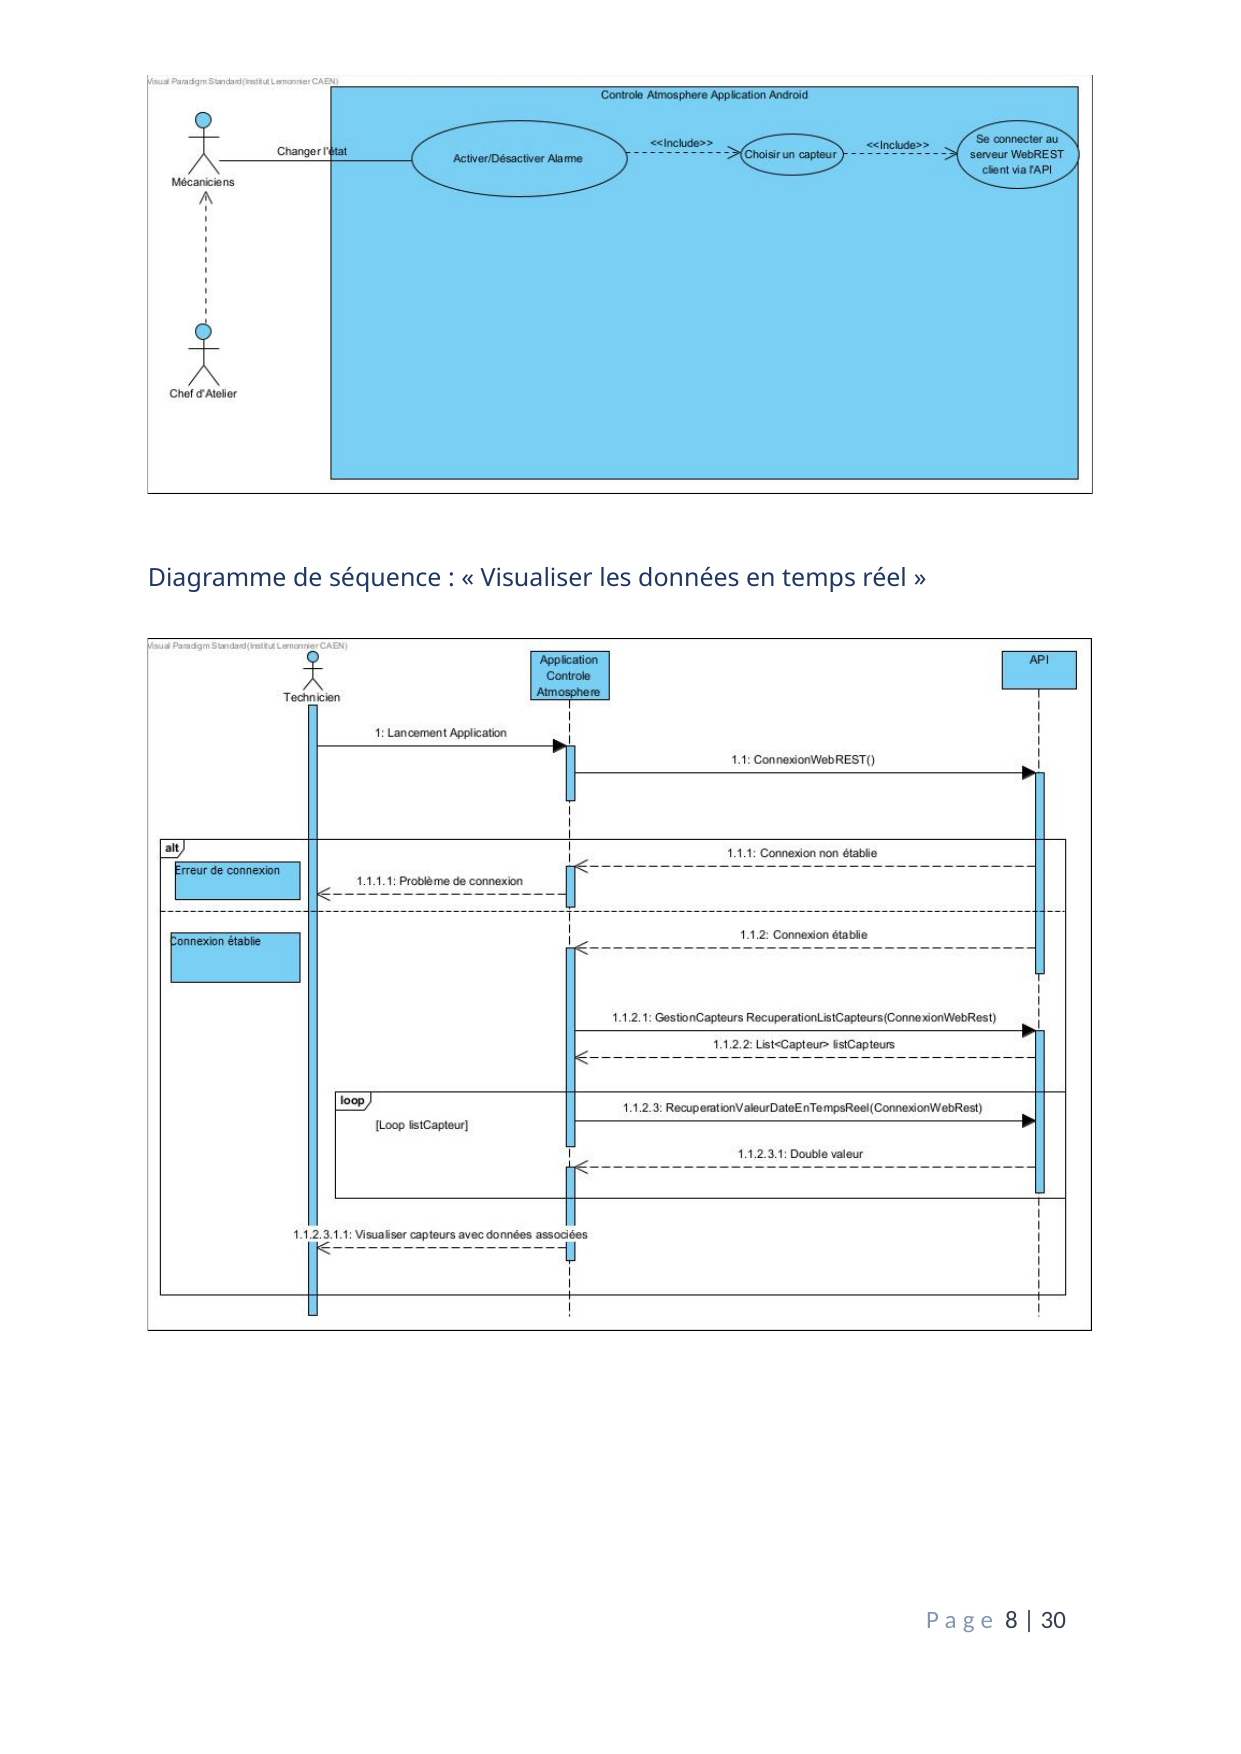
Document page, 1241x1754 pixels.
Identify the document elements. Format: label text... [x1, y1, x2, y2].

subtitle Diagramme de séquence : « Visualiser les données en temps réel » [148, 559, 1093, 593]
